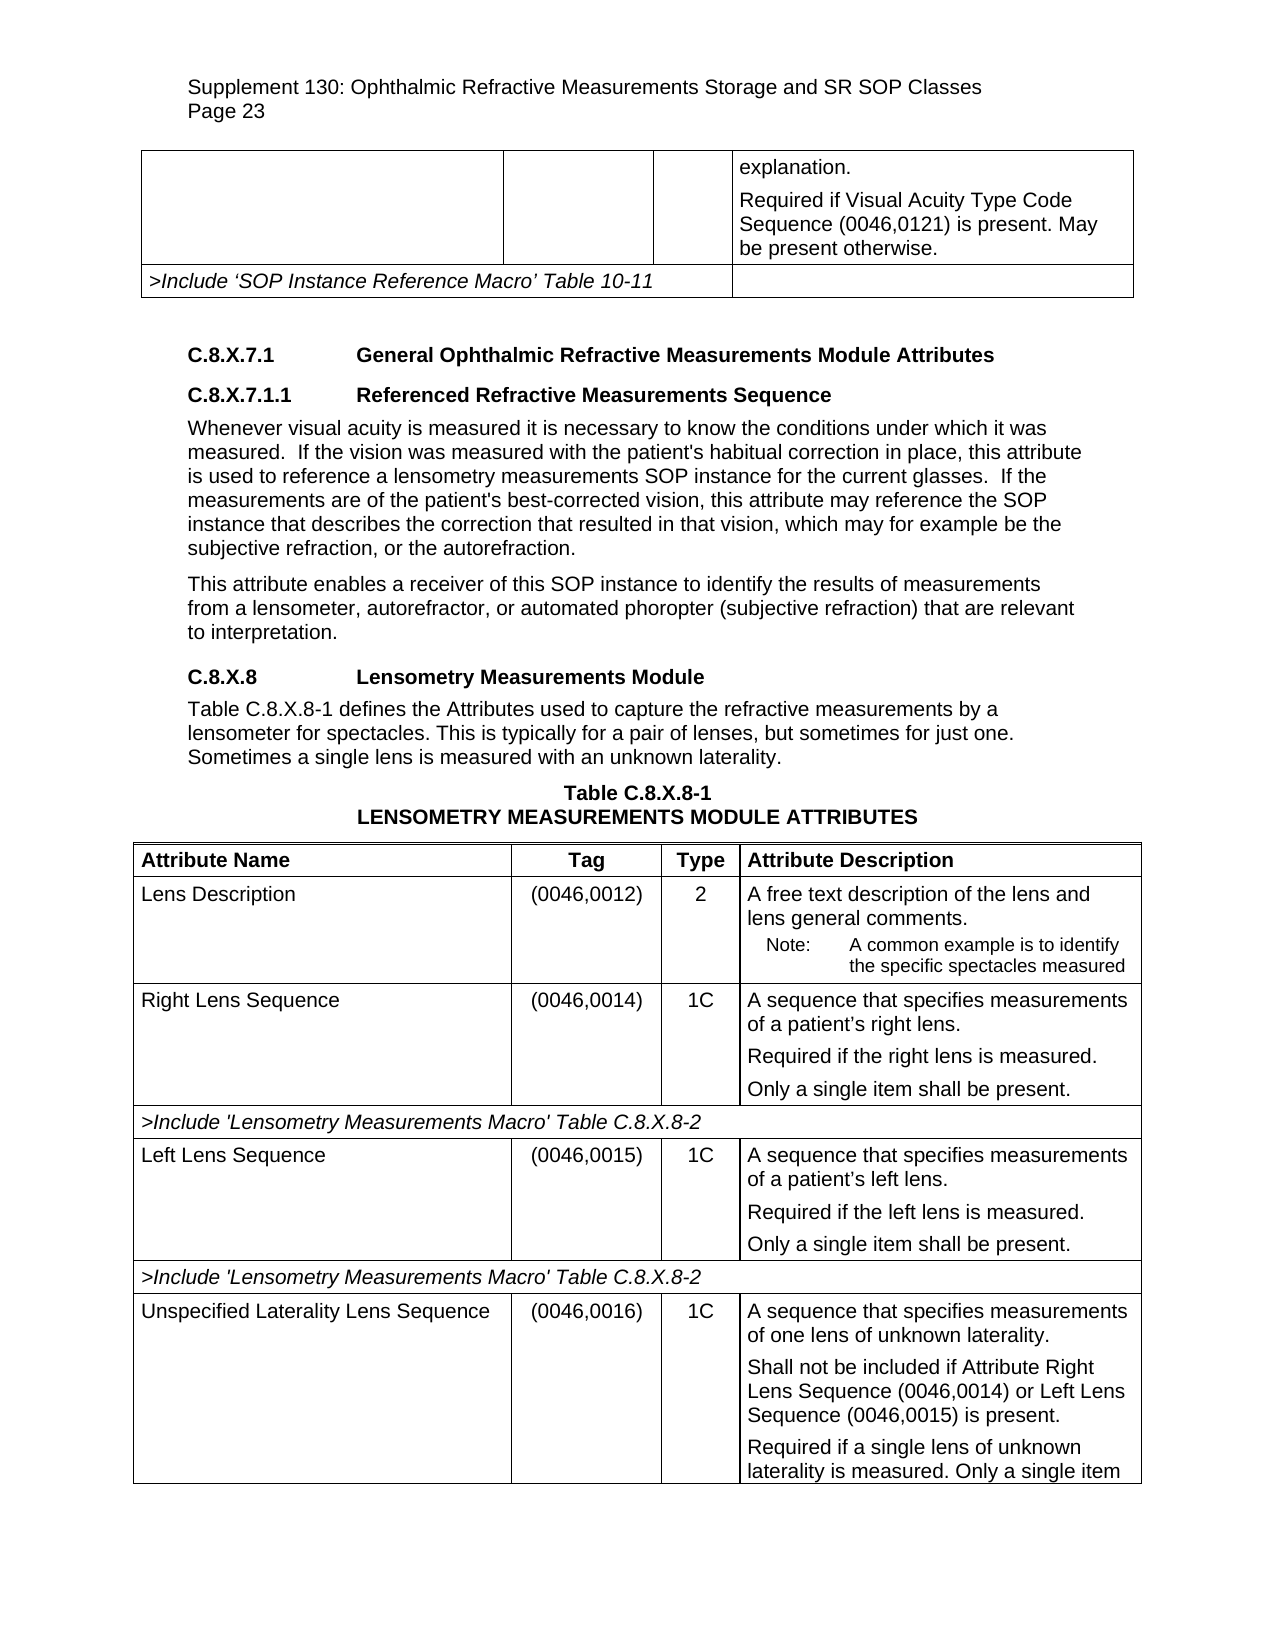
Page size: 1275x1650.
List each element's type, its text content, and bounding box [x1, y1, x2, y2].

table_cell A sequence that specifies measurements of a patient’s right lens. Required if the right lens is measured. Only a single item shall be present. [741, 984, 1141, 1105]
title Table C.8.X.8-1 LENSOMETRY MEASUREMENTS MODULE ATTRIBUTES [187, 781, 1087, 829]
table_cell >Include 'Lensometry Measurements Macro' Table C.8.X.8-2 [134, 1261, 1141, 1293]
text This attribute enables a receiver of this SOP instance to identify the results of measurements from a lensometer, autorefractor, or automated phoropter (subjective refraction) that are relevant to interpretation. [187, 572, 1087, 644]
table_cell [142, 151, 503, 263]
table_cell Right Lens Sequence [134, 984, 511, 1105]
table_cell Unspecified Laterality Lens Sequence [134, 1294, 511, 1483]
table_cell Lens Description [134, 877, 511, 983]
table_cell A free text description of the lens and lens general comments. Note: A common example is to identify the specific spectacles measured [741, 877, 1141, 983]
subtitle C.8.X.8 Lensometry Measurements Module [187, 664, 1087, 688]
table_header Attribute Name [134, 845, 511, 876]
table_cell Left Lens Sequence [134, 1139, 511, 1260]
table_cell (0046,0014) [512, 984, 661, 1105]
table_header Attribute Description [741, 845, 1141, 876]
table_cell >Include ‘SOP Instance Reference Macro’ Table 10-11 [142, 265, 732, 297]
table_cell (0046,0015) [512, 1139, 661, 1260]
table_cell explanation. Required if Visual Acuity Type Code Sequence (0046,0121) is present. May be present otherwise. [733, 151, 1133, 263]
subtitle C.8.X.7.1.1 Referenced Refractive Measurements Sequence [187, 383, 1087, 407]
table_cell [504, 151, 653, 263]
table_header Tag [512, 845, 661, 876]
table_cell (0046,0012) [512, 877, 661, 983]
table_cell [654, 151, 732, 263]
table_cell (0046,0016) [512, 1294, 661, 1483]
text Whenever visual acuity is measured it is necessary to know the conditions under which it was measured. If the vision was measured with the patient's habitual correction in place, this attribute is used to reference a lensometry measurements SOP instance for the current glasses. If the measurements are of the patient's best-corrected vision, this attribute may reference the SOP instance that describes the correction that resulted in that vision, which may for example be the subjective refraction, or the autorefraction. [187, 416, 1087, 559]
text Table C.8.X.8-1 defines the Attributes used to capture the refractive measurements by a lensometer for spectacles. This is typically for a pair of lenses, but sometimes for just one. Sometimes a single lens is measured with an unknown laterality. [187, 697, 1087, 769]
table_cell A sequence that specifies measurements of a patient’s left lens. Required if the left lens is measured. Only a single item shall be present. [741, 1139, 1141, 1260]
table_cell 1C [662, 1294, 739, 1483]
table_cell 1C [662, 984, 739, 1105]
table_cell >Include 'Lensometry Measurements Macro' Table C.8.X.8-2 [134, 1106, 1141, 1138]
table_header Type [662, 845, 739, 876]
table_cell 2 [662, 877, 739, 983]
table_cell 1C [662, 1139, 739, 1260]
table_cell A sequence that specifies measurements of one lens of unknown laterality. Shall not be included if Attribute Right Lens Sequence (0046,0014) or Left Lens Sequence (0046,0015) is present. Required if a single lens of unknown laterality is measured. Only a single item [741, 1294, 1141, 1483]
subtitle C.8.X.7.1 General Ophthalmic Refractive Measurements Module Attributes [187, 343, 1087, 367]
table_cell [733, 265, 1133, 297]
